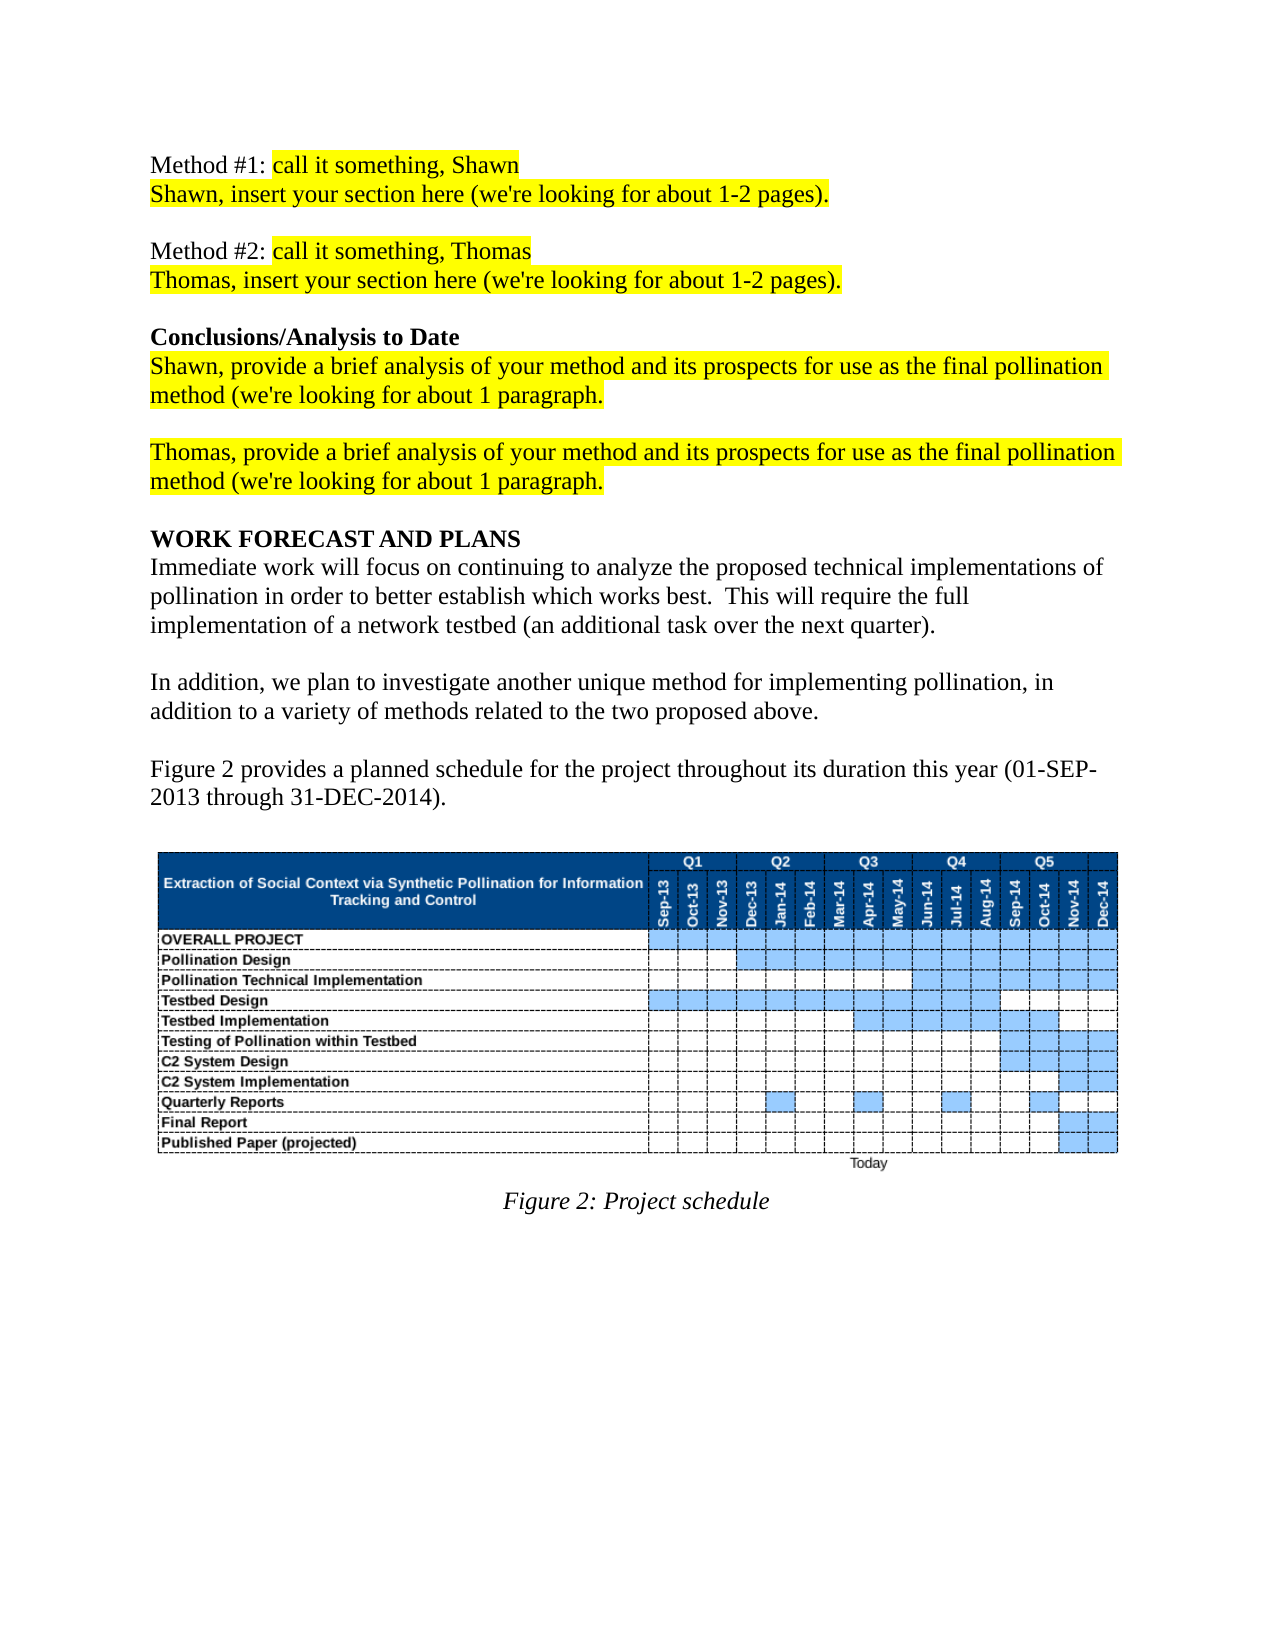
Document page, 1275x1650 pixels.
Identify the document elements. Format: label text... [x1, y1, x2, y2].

picture [150, 852, 1126, 1186]
text In addition, we plan to investigate another unique method for implementing pollination, in addition to a variety of methods related to the two proposed above. [150, 667, 1125, 725]
text Thomas, insert your section here (we're looking for about 1-2 pages). [150, 265, 1125, 294]
text Immediate work will focus on continuing to analyze the proposed technical implementations of pollination in order to better establish which works best. This will require the full implementation of a network testbed (an additional task over the next quarter). [150, 552, 1125, 639]
text Conclusions/Analysis to Date [150, 322, 1125, 351]
text Figure 2 provides a planned schedule for the project throughout its duration this year (01-SEP-2013 through 31-DEC-2014). [150, 754, 1125, 811]
text Figure 2: Project schedule [150, 1186, 1125, 1214]
text Method #2: call it something, Thomas [150, 236, 1125, 265]
text WORK FORECAST AND PLANS [150, 524, 1125, 552]
text Shawn, insert your section here (we're looking for about 1-2 pages). [150, 179, 1125, 207]
text Thomas, provide a brief analysis of your method and its prospects for use as the final pollination method (we're looking for about 1 paragraph. [150, 437, 1125, 495]
text Method #1: call it something, Shawn [150, 150, 1125, 179]
text Shawn, provide a brief analysis of your method and its prospects for use as the final pollination method (we're looking for about 1 paragraph. [150, 351, 1125, 409]
